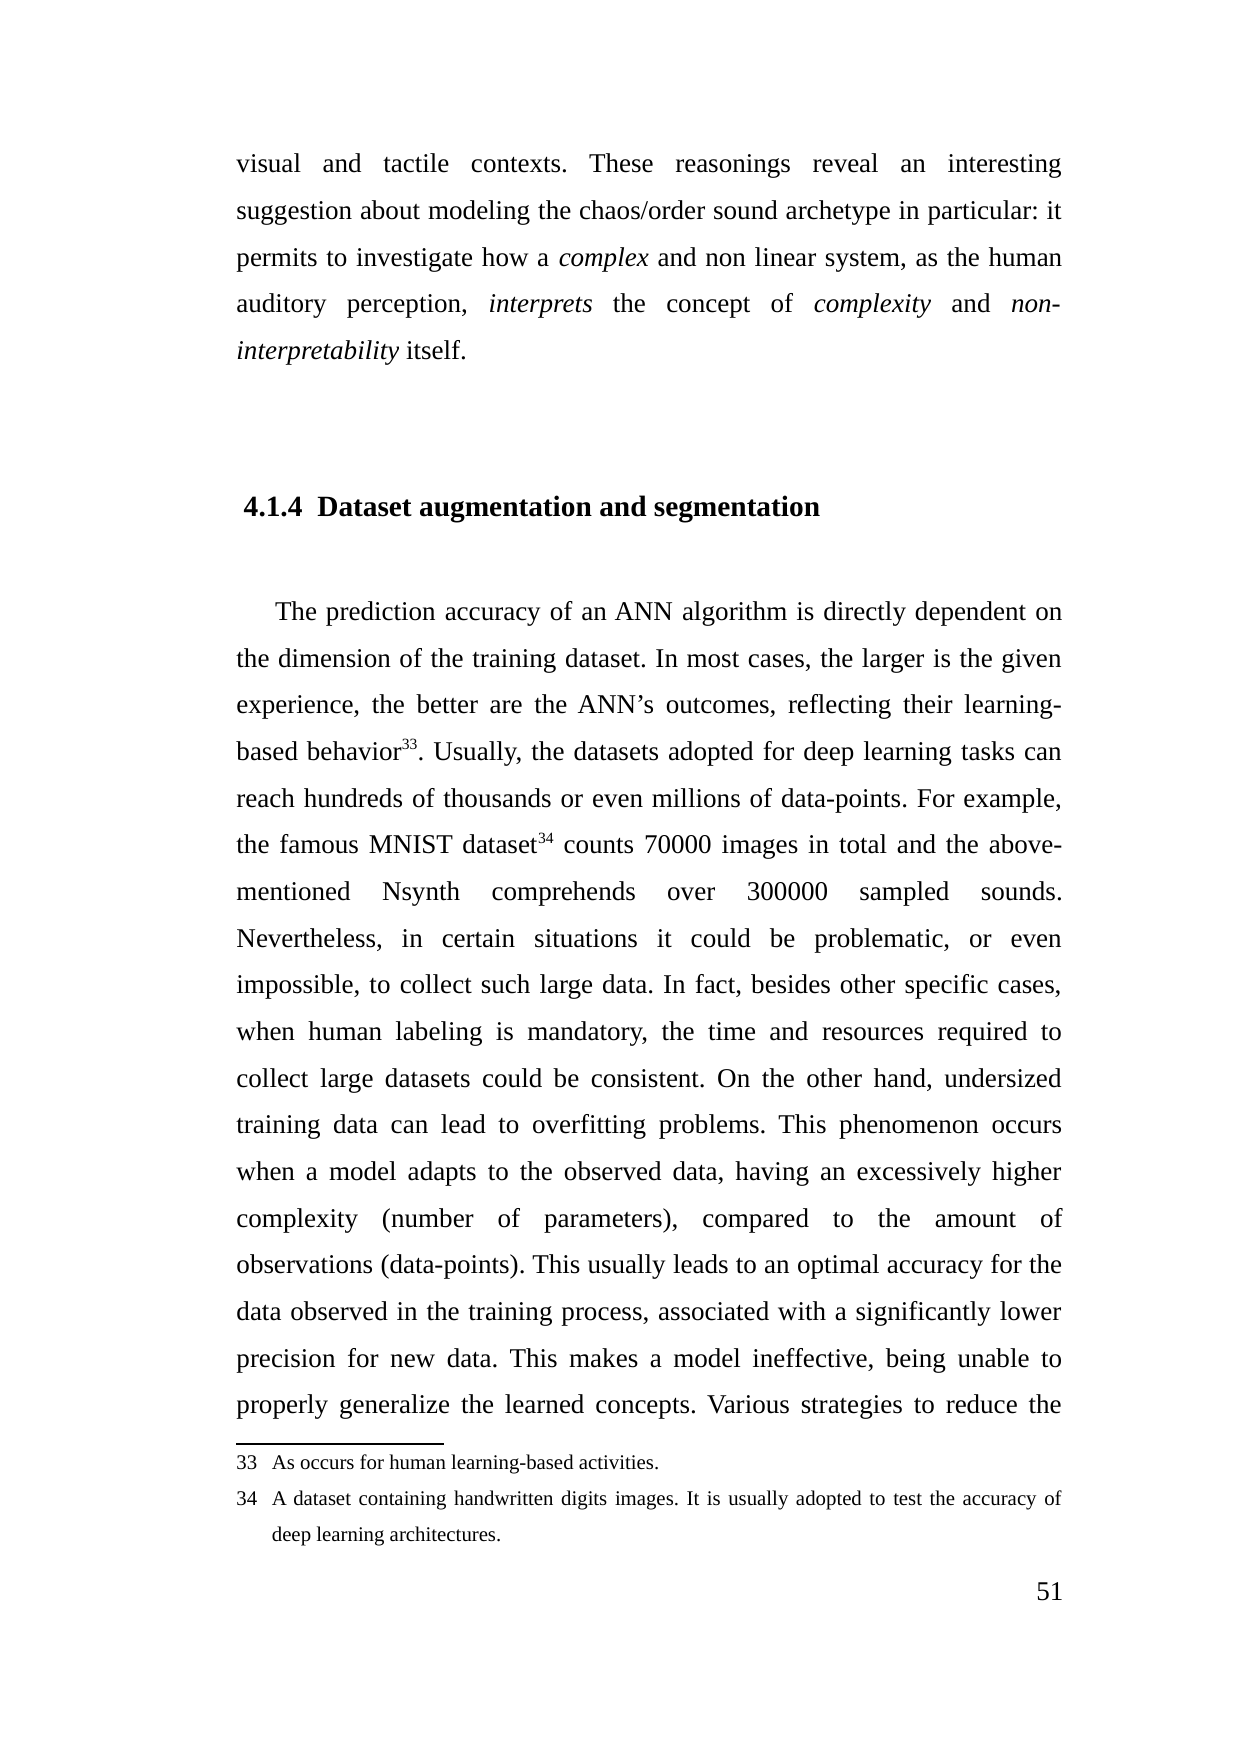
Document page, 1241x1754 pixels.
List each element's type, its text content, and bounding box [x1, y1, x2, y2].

text As occurs for human learning-based activities. [236, 1449, 1063, 1474]
subtitle Dataset augmentation and segmentation [236, 489, 1063, 523]
text A dataset containing handwritten digits images. It is usually adopted to test the accuracy of deep learning architectures. [236, 1486, 1063, 1546]
text visual and tactile contexts. These reasonings reveal an interesting suggestion about modeling the chaos/order sound archetype in particular: it permits to investigate how a complex and non linear system, as the human auditory perception, interprets the concept of complexity and non-interpretability itself. [236, 148, 1063, 365]
text The prediction accuracy of an ANN algorithm is directly dependent on the dimension of the training dataset. In most cases, the larger is the given experience, the better are the ANN’s outcomes, reflecting their learning-based behavior. Usually, the datasets adopted for deep learning tasks can reach hundreds of thousands or even millions of data-points. For example, the famous MNIST dataset counts 70000 images in total and the above-mentioned Nsynth comprehends over 300000 sampled sounds. Nevertheless, in certain situations it could be problematic, or even impossible, to collect such large data. In fact, besides other specific cases, when human labeling is mandatory, the time and resources required to collect large datasets could be consistent. On the other hand, undersized training data can lead to overfitting problems. This phenomenon occurs when a model adapts to the observed data, having an excessively higher complexity (number of parameters), compared to the amount of observations (data-points). This usually leads to an optimal accuracy for the data observed in the training process, associated with a significantly lower precision for new data. This makes a model ineffective, being unable to properly generalize the learned concepts. Various strategies to reduce the [236, 595, 1063, 1419]
